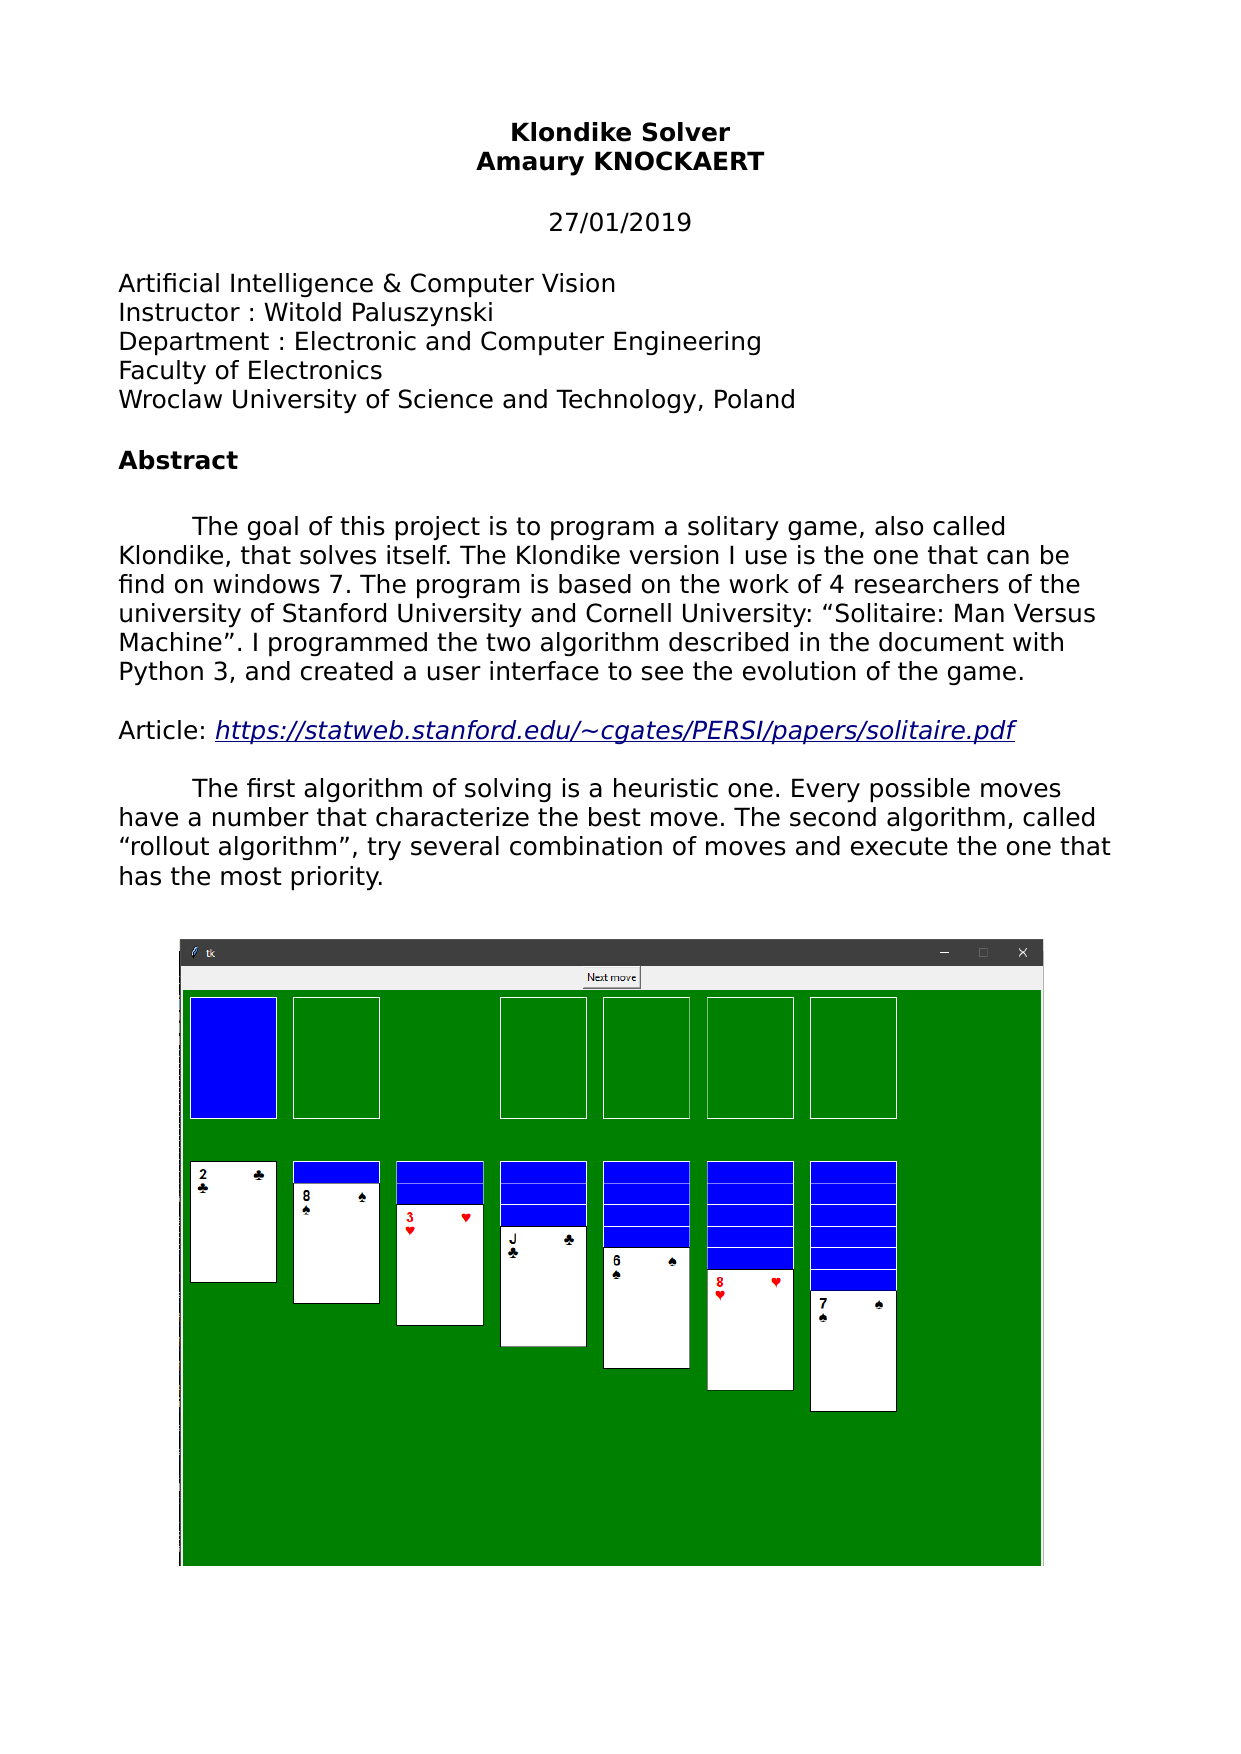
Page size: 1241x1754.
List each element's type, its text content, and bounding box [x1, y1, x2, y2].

text Article: https://statweb.stanford.edu/~cgates/PERSI/papers/solitaire.pdf [118, 716, 1122, 745]
text 27/01/2019 [118, 208, 1122, 237]
picture [179, 939, 1044, 1566]
text The goal of this project is to program a solitary game, also called Klondike, that solves itself. The Klondike version I use is the one that can be find on windows 7. The program is based on the work of 4 researchers of the university of Stanford University and Cornell University: “Solitaire: Man Versus Machine”. I programmed the two algorithm described in the document with Python 3, and created a user interface to see the evolution of the game. [118, 512, 1122, 687]
text Department : Electronic and Computer Engineering [118, 327, 1122, 356]
text Amaury KNOCKAERT [118, 147, 1122, 176]
text Artificial Intelligence & Computer Vision [118, 269, 1122, 298]
text The first algorithm of solving is a heuristic one. Every possible moves have a number that characterize the best move. The second algorithm, called “rollout algorithm”, try several combination of moves and execute the one that has the most priority. [118, 774, 1122, 891]
text Klondike Solver [118, 118, 1122, 147]
text Wroclaw University of Science and Technology, Poland [118, 385, 1122, 414]
text Faculty of Electronics [118, 356, 1122, 385]
text Instructor : Witold Paluszynski [118, 298, 1122, 327]
text Abstract [118, 446, 1122, 475]
